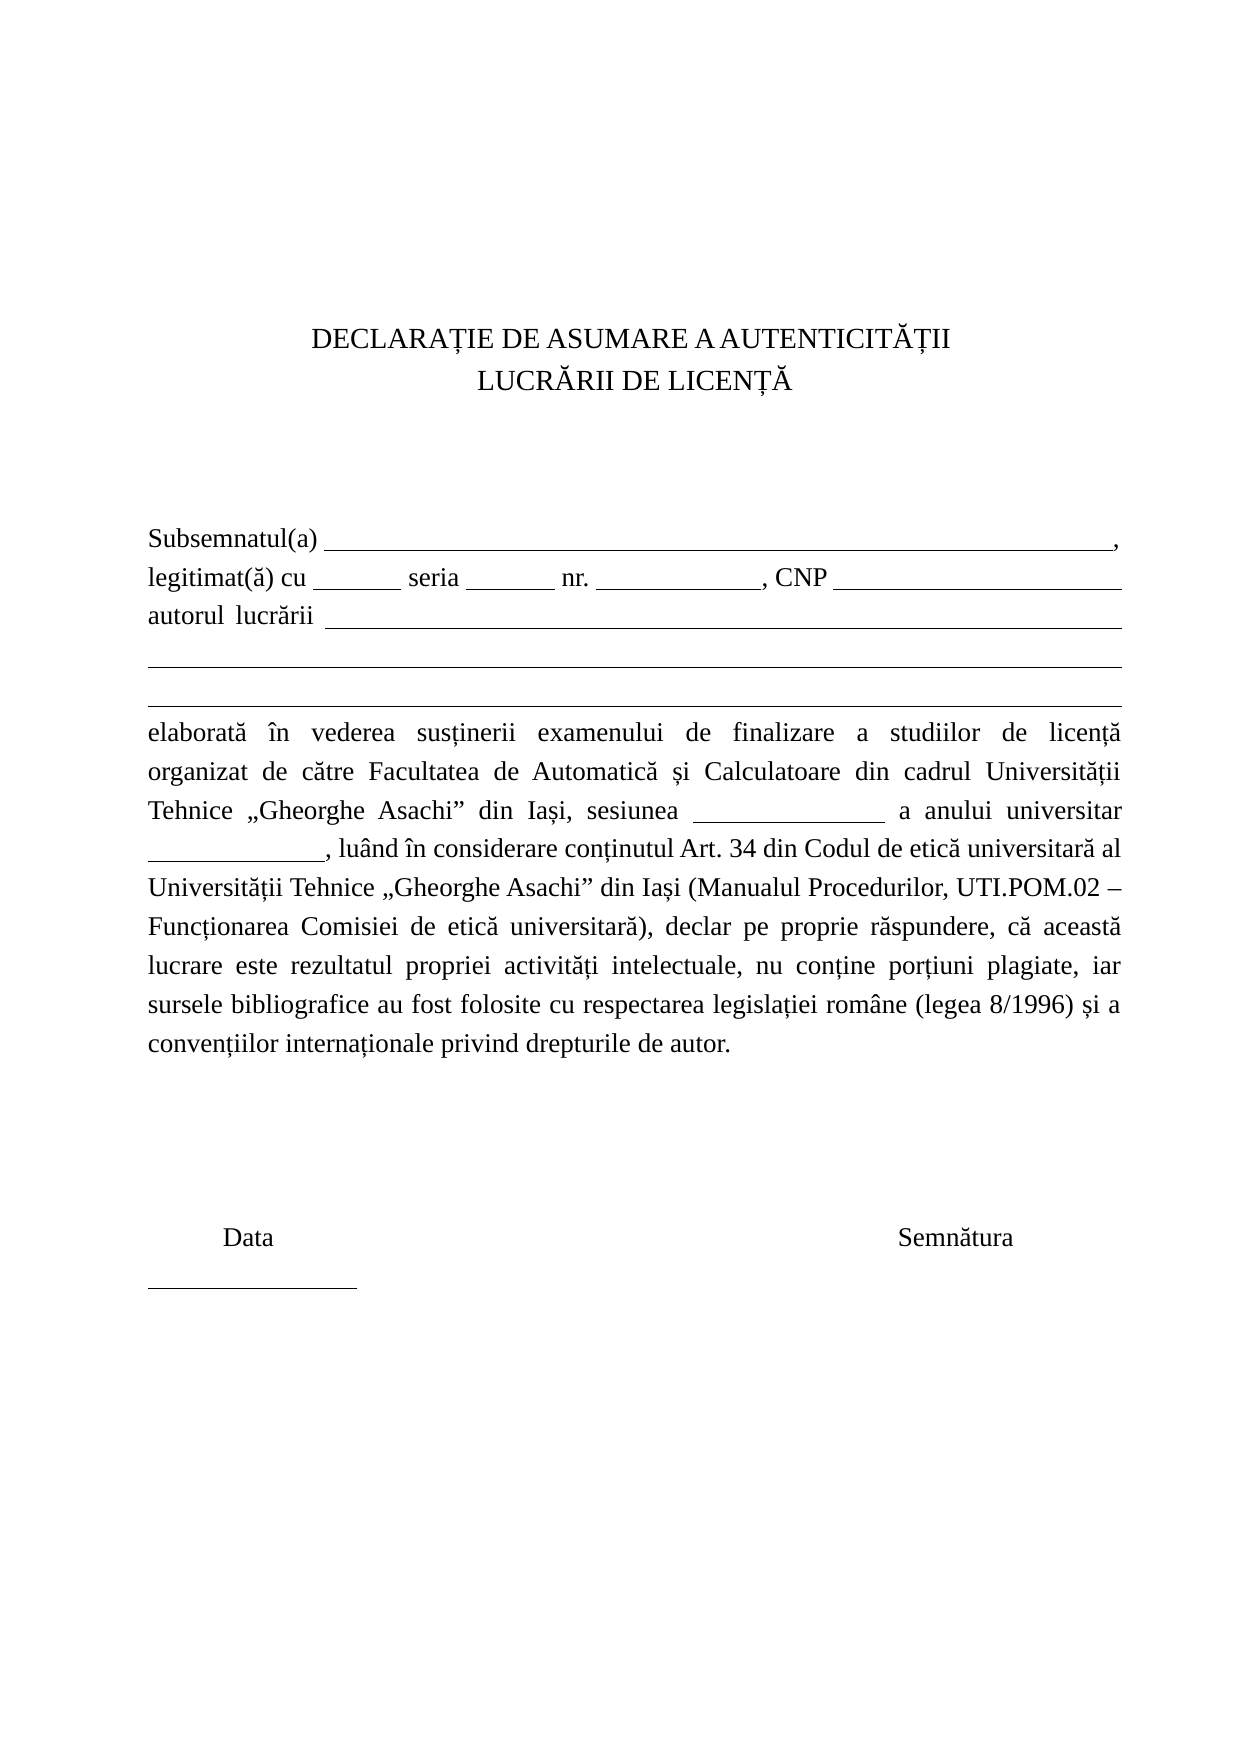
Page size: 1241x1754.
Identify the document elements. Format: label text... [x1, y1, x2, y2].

text elaborată în vederea susținerii examenului de finalizare a studiilor de licență organizat de către Facultatea de Automatică și Calculatoare din cadrul Universității Tehnice „Gheorghe Asachi” din Iași, sesiunea a anului universitar , luând în considerare conținutul Art. 34 din Codul de etică universitară al Universității Tehnice „Gheorghe Asachi” din Iași (Manualul Procedurilor, UTI.POM.02 – Funcționarea Comisiei de etică universitară), declar pe proprie răspundere, că această lucrare este rezultatul propriei activități intelectuale, nu conține porțiuni plagiate, iar sursele bibliografice au fost folosite cu respectarea legislației române (legea 8/1996) și a convențiilor internaționale privind drepturile de autor. [148, 716, 1122, 1058]
text autorul lucrării [148, 599, 1122, 667]
text LUCRĂRII DE LICENȚĂ [148, 363, 1122, 397]
text Data Semnătura [148, 1221, 1122, 1252]
text legitimat(ă) cu seria nr. , CNP [148, 561, 1122, 592]
text Subsemnatul(a) , [148, 522, 1122, 553]
text DECLARAȚIE DE ASUMARE A AUTENTICITĂȚII [148, 321, 1122, 355]
text [148, 668, 1122, 706]
